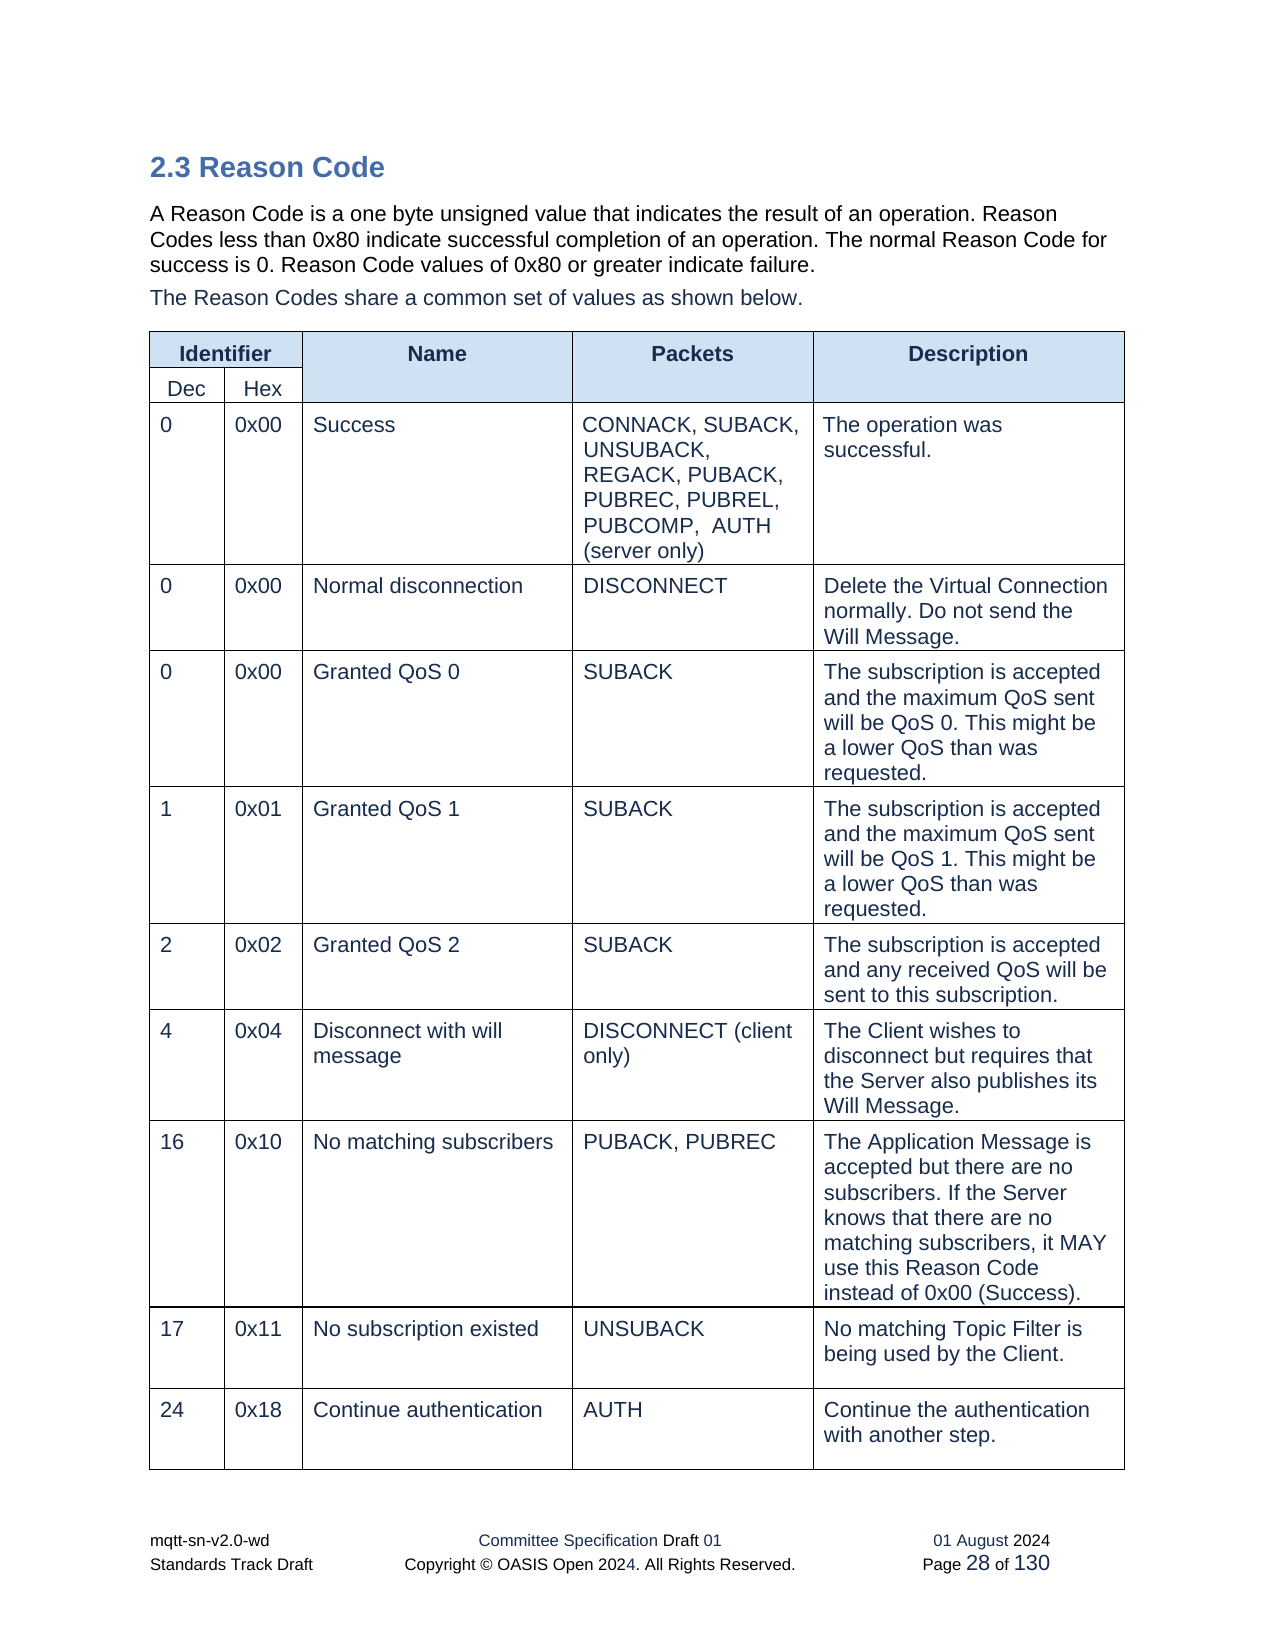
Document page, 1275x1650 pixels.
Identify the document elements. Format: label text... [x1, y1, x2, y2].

table_cell The Application Message is accepted but there are no subscribers. If the Server knows that there are no matching subscribers, it MAY use this Reason Code instead of 0x00 (Success). [814, 1121, 1124, 1306]
table_cell SUBACK [573, 651, 813, 786]
table_cell No subscription existed [303, 1308, 572, 1387]
subtitle 2.3 Reason Code [150, 150, 1124, 183]
table_cell 0x18 [225, 1389, 302, 1468]
table_cell 0x00 [225, 565, 302, 650]
table_cell The subscription is accepted and the maximum QoS sent will be QoS 0. This might be a lower QoS than was requested. [814, 651, 1124, 786]
table_cell 0x11 [225, 1308, 302, 1387]
table_cell CONNACK, SUBACK, UNSUBACK, REGACK, PUBACK, PUBREC, PUBREL, PUBCOMP, AUTH (server only) [573, 403, 813, 564]
table_cell 0 [150, 651, 224, 786]
table_cell 0x00 [225, 651, 302, 786]
table_cell 0x10 [225, 1121, 302, 1306]
table_cell Delete the Virtual Connection normally. Do not send the Will Message. [814, 565, 1124, 650]
table_cell Disconnect with will message [303, 1010, 572, 1119]
table_cell No matching subscribers [303, 1121, 572, 1306]
table_cell The operation was successful. [814, 403, 1124, 564]
table_cell PUBACK, PUBREC [573, 1121, 813, 1306]
table_header Packets [573, 332, 813, 402]
text The Reason Codes share a common set of values as shown below. [149, 285, 1124, 310]
table_cell Normal disconnection [303, 565, 572, 650]
table_cell DISCONNECT [573, 565, 813, 650]
table_cell 17 [150, 1308, 224, 1387]
table_cell The subscription is accepted and the maximum QoS sent will be QoS 1. This might be a lower QoS than was requested. [814, 787, 1124, 922]
table_cell 4 [150, 1010, 224, 1119]
table_header Identifier [150, 332, 302, 367]
table_cell Dec [150, 368, 224, 402]
table_cell Granted QoS 0 [303, 651, 572, 786]
table_cell 0 [150, 565, 224, 650]
table_cell Success [303, 403, 572, 564]
table_cell 1 [150, 787, 224, 922]
table_cell 0x01 [225, 787, 302, 922]
table_cell 0 [150, 403, 224, 564]
table_cell AUTH [573, 1389, 813, 1468]
table_cell 2 [150, 924, 224, 1008]
table_cell UNSUBACK [573, 1308, 813, 1387]
table_cell Continue the authentication with another step. [814, 1389, 1124, 1468]
table_cell The subscription is accepted and any received QoS will be sent to this subscription. [814, 924, 1124, 1008]
table_cell 0x02 [225, 924, 302, 1008]
table_cell 16 [150, 1121, 224, 1306]
table_cell SUBACK [573, 924, 813, 1008]
table_cell 24 [150, 1389, 224, 1468]
table_cell Hex [225, 368, 302, 402]
table_header Name [303, 332, 572, 402]
table_cell Continue authentication [303, 1389, 572, 1468]
table_cell The Client wishes to disconnect but requires that the Server also publishes its Will Message. [814, 1010, 1124, 1119]
table_cell SUBACK [573, 787, 813, 922]
table_cell No matching Topic Filter is being used by the Client. [814, 1308, 1124, 1387]
text A Reason Code is a one byte unsigned value that indicates the result of an operation. Reason Codes less than 0x80 indicate successful completion of an operation. The normal Reason Code for success is 0. Reason Code values of 0x80 or greater indicate failure. [149, 201, 1124, 277]
table_header Description [814, 332, 1124, 402]
table_cell 0x04 [225, 1010, 302, 1119]
table_cell Granted QoS 2 [303, 924, 572, 1008]
table_cell DISCONNECT (client only) [573, 1010, 813, 1119]
table_cell Granted QoS 1 [303, 787, 572, 922]
table_cell 0x00 [225, 403, 302, 564]
